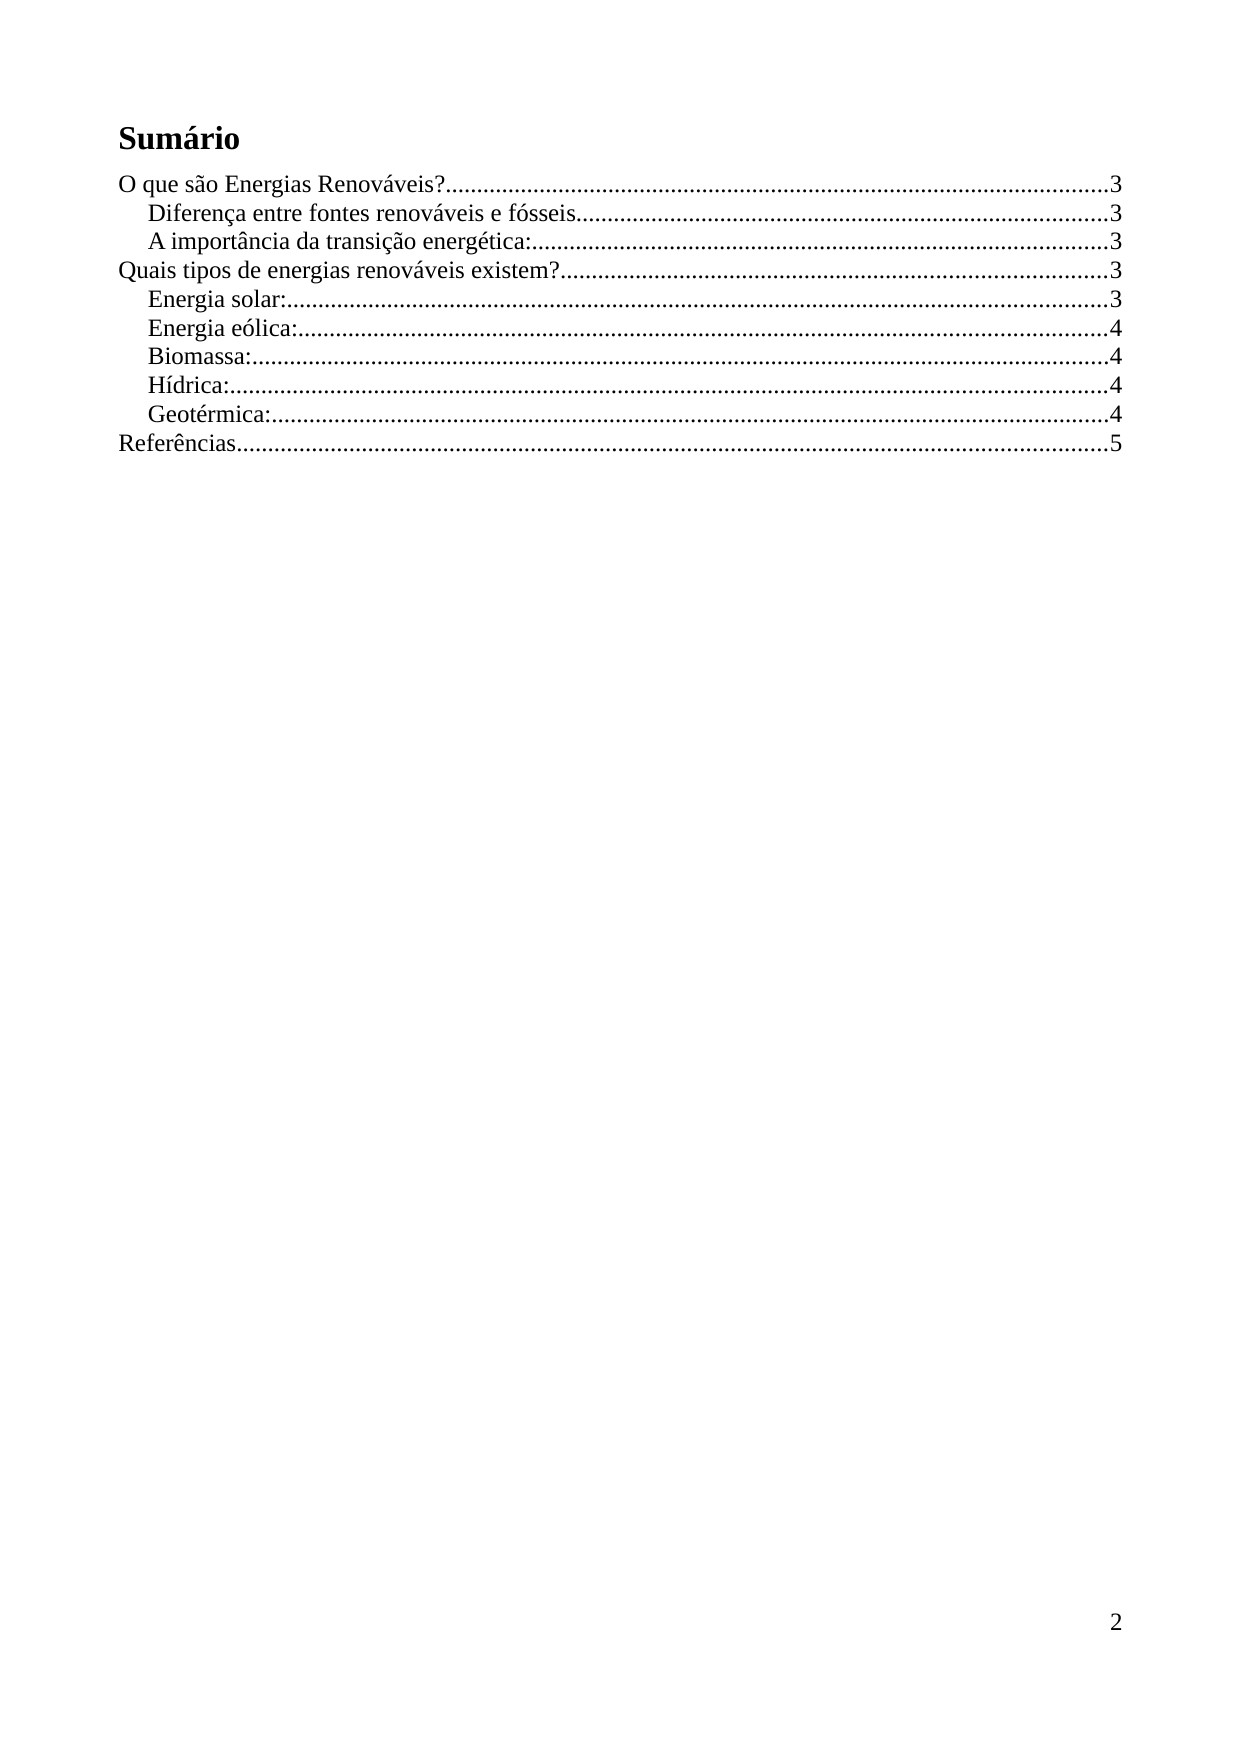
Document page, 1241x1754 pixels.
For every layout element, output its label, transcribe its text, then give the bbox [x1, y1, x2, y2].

text Hídrica: 4 [148, 370, 1122, 399]
text Geotérmica: 4 [148, 399, 1122, 428]
text Diferença entre fontes renováveis e fósseis 3 [148, 198, 1122, 226]
subtitle Sumário [118, 118, 1122, 156]
text Biomassa: 4 [148, 341, 1122, 370]
text O que são Energias Renováveis? 3 [118, 169, 1122, 198]
text Referências 5 [118, 428, 1122, 456]
text Quais tipos de energias renováveis existem? 3 [118, 255, 1122, 284]
text Energia solar: 3 [148, 284, 1122, 313]
text A importância da transição energética: 3 [148, 226, 1122, 255]
text Energia eólica: 4 [148, 313, 1122, 341]
